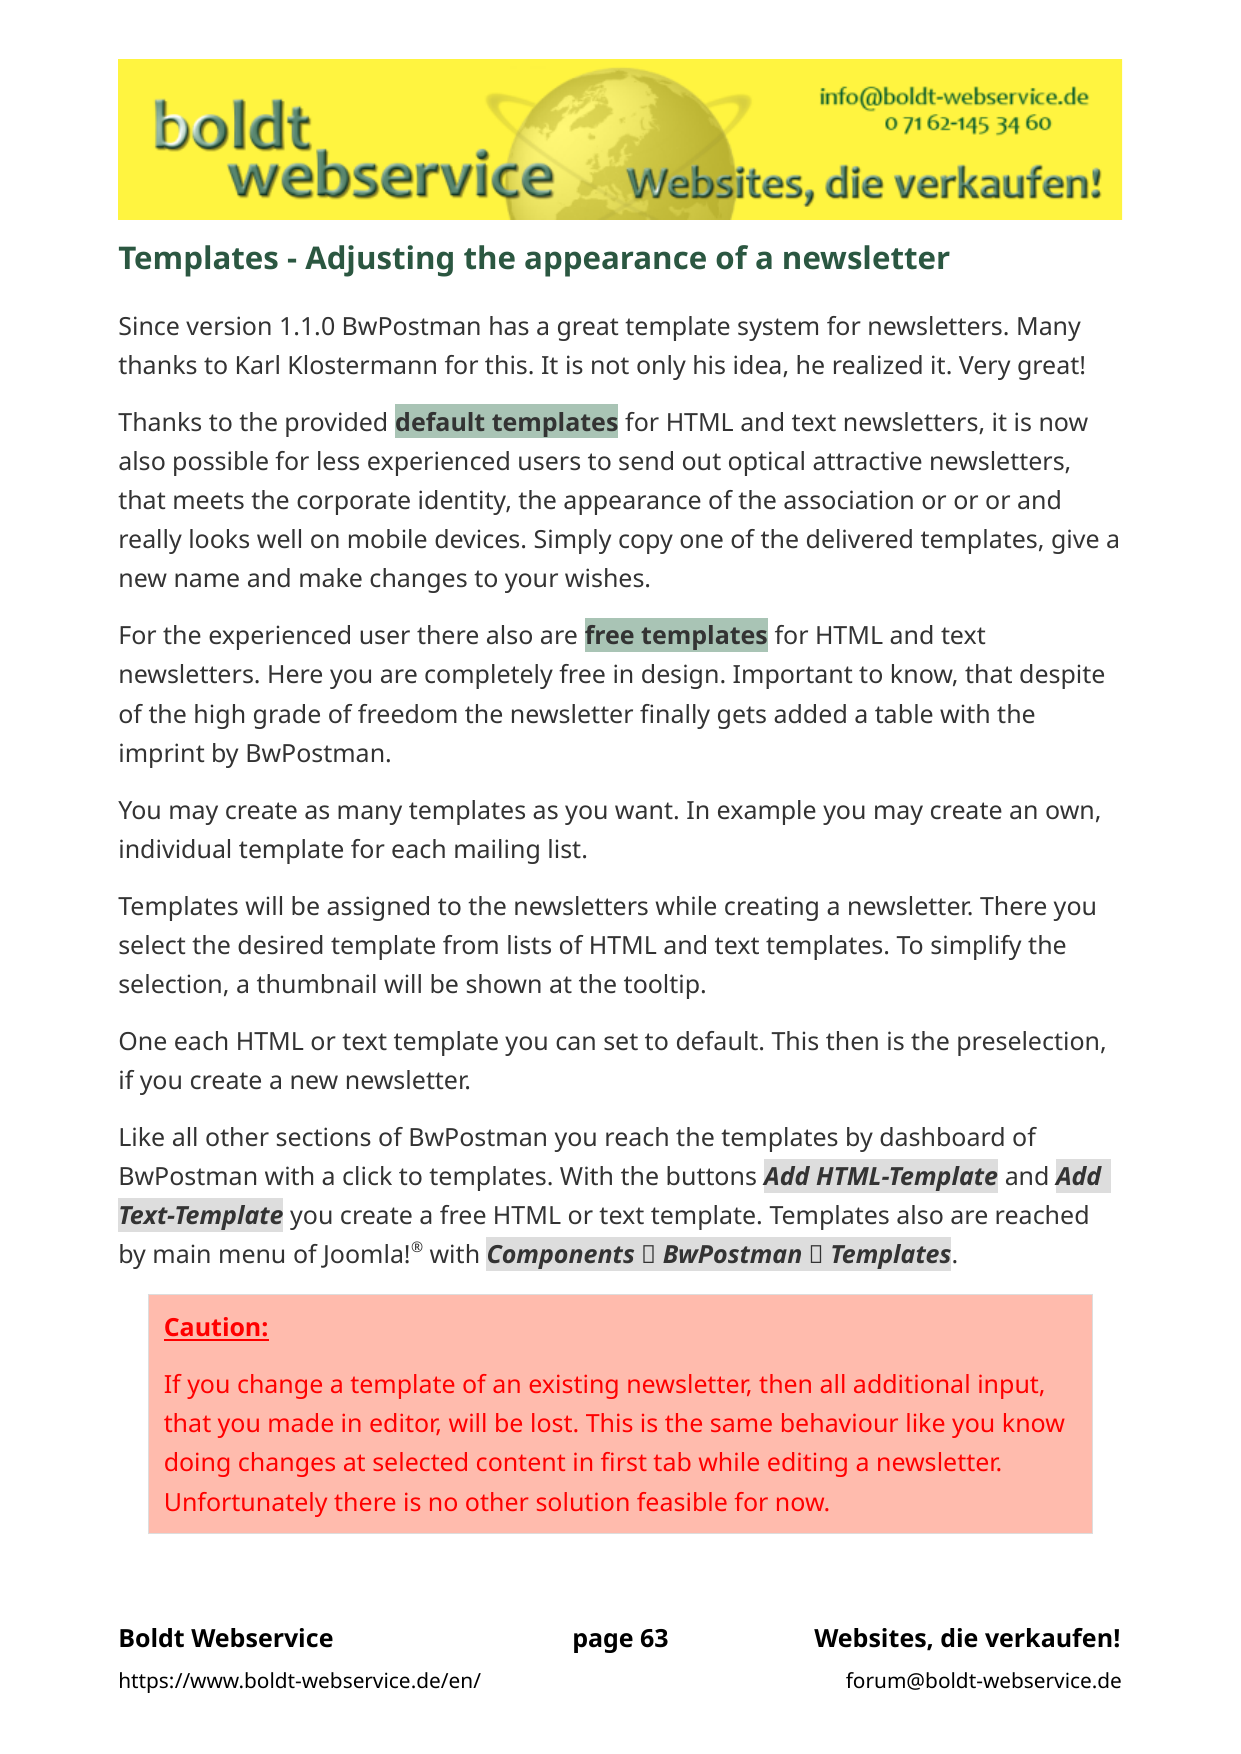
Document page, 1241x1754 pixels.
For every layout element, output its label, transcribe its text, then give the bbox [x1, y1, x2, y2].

subtitle Templates - Adjusting the appearance of a newsletter [118, 236, 1122, 279]
text Templates will be assigned to the newsletters while creating a newsletter. There you select the desired template from lists of HTML and text templates. To simplify the selection, a thumbnail will be shown at the tooltip. [118, 888, 1122, 1001]
text If you change a template of an existing newsletter, then all additional input, that you made in editor, will be lost. This is the same behaviour like you know doing changes at selected content in first tab while editing a newsletter. Unfortunately there is no other solution feasible for now. [149, 1351, 1092, 1533]
text Since version 1.1.0 BwPostman has a great template system for newsletters. Many thanks to Karl Klostermann for this. It is not only his idea, he realized it. Very great! [118, 308, 1122, 382]
text Caution: [149, 1295, 1092, 1344]
text For the experienced user there also are free templates for HTML and text newsletters. Here you are completely free in design. Important to know, that despite of the high grade of freedom the newsletter finally gets added a table with the imprint by BwPostman. [118, 618, 1122, 769]
text You may create as many templates as you want. In example you may create an own, individual template for each mailing list. [118, 792, 1122, 866]
text Like all other sections of BwPostman you reach the templates by dashboard of BwPostman with a click to templates. With the buttons Add HTML-Template and Add Text-Template you create a free HTML or text template. Templates also are reached by main menu of Joomla!® with Components  BwPostman  Templates. [118, 1119, 1122, 1271]
picture [118, 59, 1123, 220]
text One each HTML or text template you can set to default. This then is the preselection, if you create a new newsletter. [118, 1023, 1122, 1097]
text Thanks to the provided default templates for HTML and text newsletters, it is now also possible for less experienced users to send out optical attractive newsletters, that meets the corporate identity, the appearance of the association or or or and really looks well on mobile devices. Simply copy one of the delivered templates, give a new name and make changes to your wishes. [118, 404, 1122, 595]
